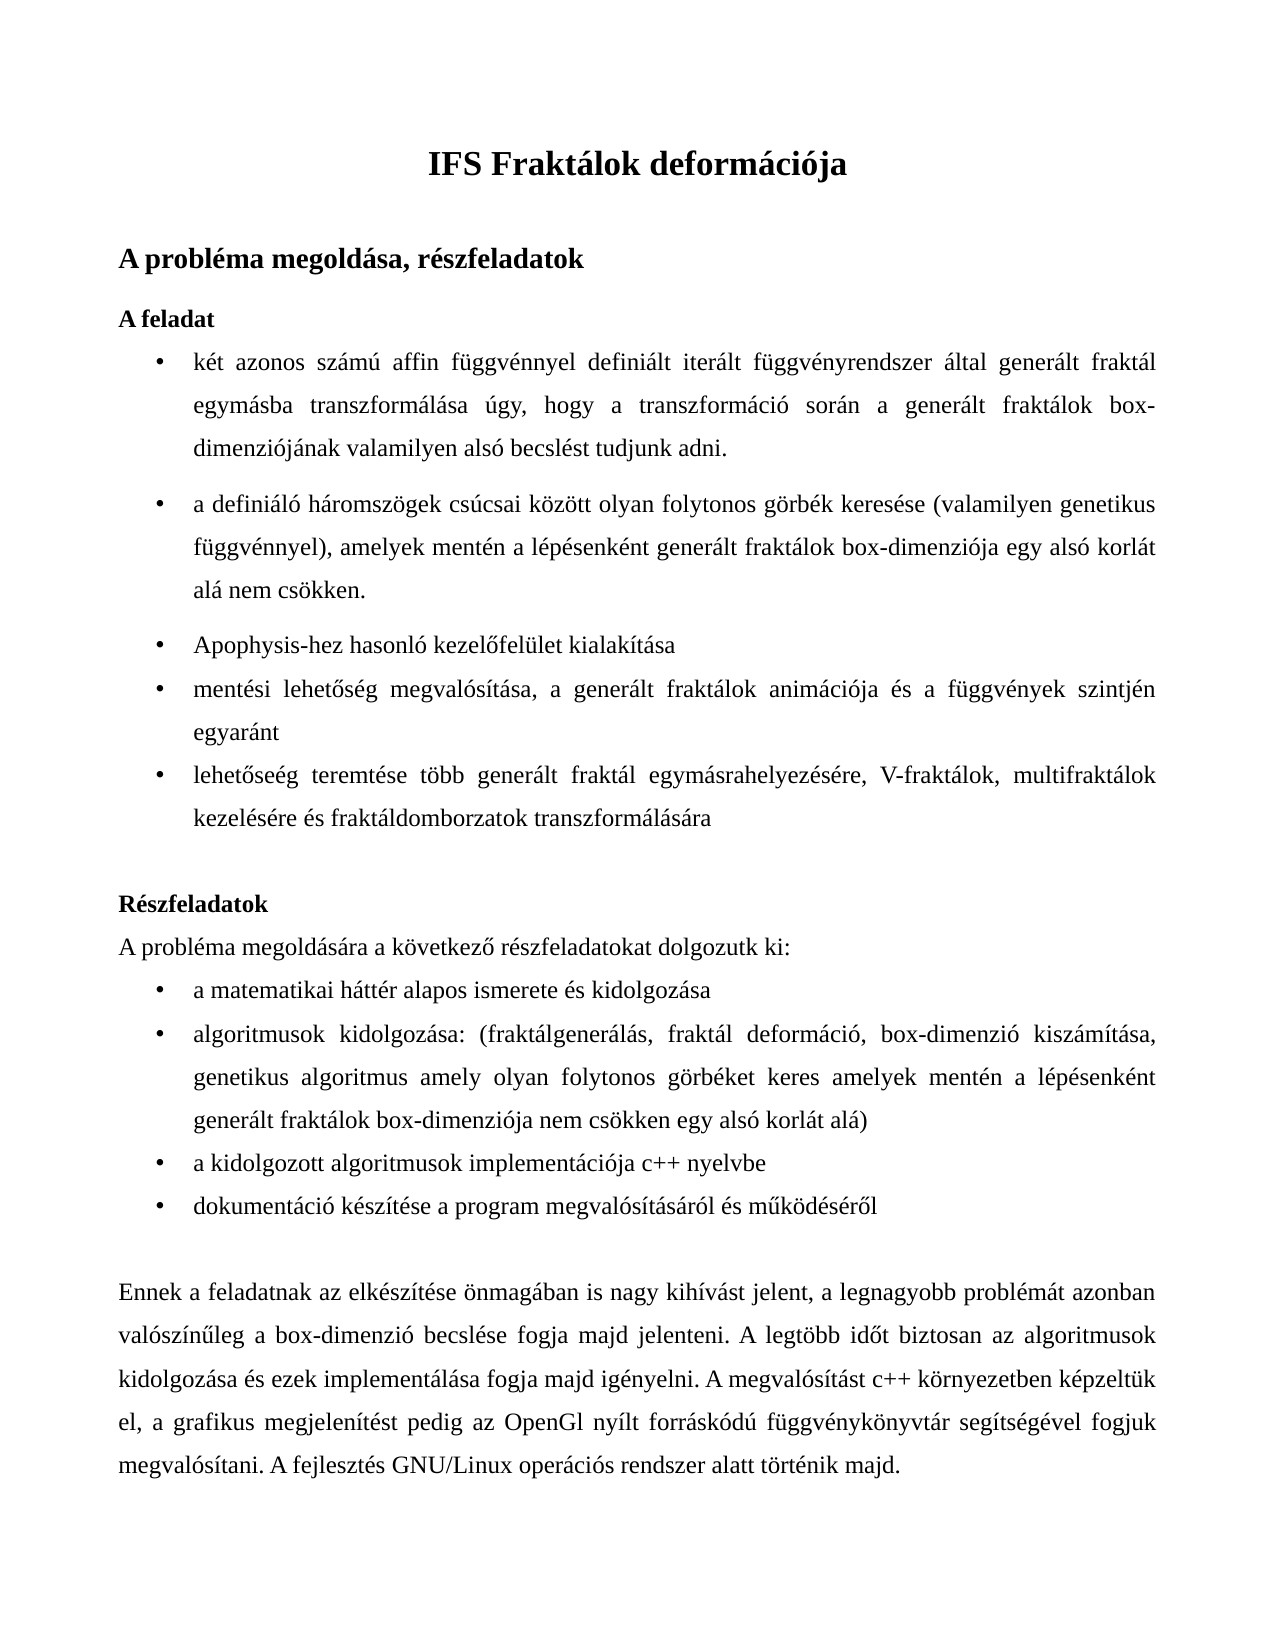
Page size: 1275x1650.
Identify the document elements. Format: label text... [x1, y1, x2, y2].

list dokumentáció készítése a program megvalósításáról és működéséről [156, 1191, 1157, 1220]
text Ennek a feladatnak az elkészítése önmagában is nagy kihívást jelent, a legnagyobb problémát azonban valószínűleg a box-dimenzió becslése fogja majd jelenteni. A legtöbb időt biztosan az algoritmusok kidolgozása és ezek implementálása fogja majd igényelni. A megvalósítást c++ környezetben képzeltük el, a grafikus megjelenítést pedig az OpenGl nyílt forráskódú függvénykönyvtár segítségével fogjuk megvalósítani. A fejlesztés GNU/Linux operációs rendszer alatt történik majd. [118, 1277, 1157, 1479]
list algoritmusok kidolgozása: (fraktálgenerálás, fraktál deformáció, box-dimenzió kiszámítása, genetikus algoritmus amely olyan folytonos görbéket keres amelyek mentén a lépésenként generált fraktálok box-dimenziója nem csökken egy alsó korlát alá) [156, 1019, 1157, 1134]
list a kidolgozott algoritmusok implementációja c++ nyelvbe [156, 1148, 1157, 1177]
list a matematikai háttér alapos ismerete és kidolgozása [156, 976, 1157, 1004]
list Apophysis-hez hasonló kezelőfelület kialakítása [156, 631, 1157, 659]
subtitle Részfeladatok [118, 889, 1157, 918]
subtitle A feladat [118, 304, 1157, 332]
list mentési lehetőség megvalósítása, a generált fraktálok animációja és a függvények szintjén egyaránt [156, 674, 1157, 746]
list lehetőseég teremtése több generált fraktál egymásrahelyezésére, V-fraktálok, multifraktálok kezelésére és fraktáldomborzatok transzformálására [156, 760, 1157, 832]
list a definiáló háromszögek csúcsai között olyan folytonos görbék keresése (valamilyen genetikus függvénnyel), amelyek mentén a lépésenként generált fraktálok box-dimenziója egy alsó korlát alá nem csökken. [156, 489, 1157, 604]
text A probléma megoldására a következő részfeladatokat dolgozutk ki: [118, 932, 1157, 961]
subtitle IFS Fraktálok deformációja [118, 143, 1157, 183]
subtitle A probléma megoldása, részfeladatok [118, 241, 1157, 274]
list két azonos számú affin függvénnyel definiált iterált függvényrendszer által generált fraktál egymásba transzformálása úgy, hogy a transzformáció során a generált fraktálok box-dimenziójának valamilyen alsó becslést tudjunk adni. [156, 347, 1157, 462]
